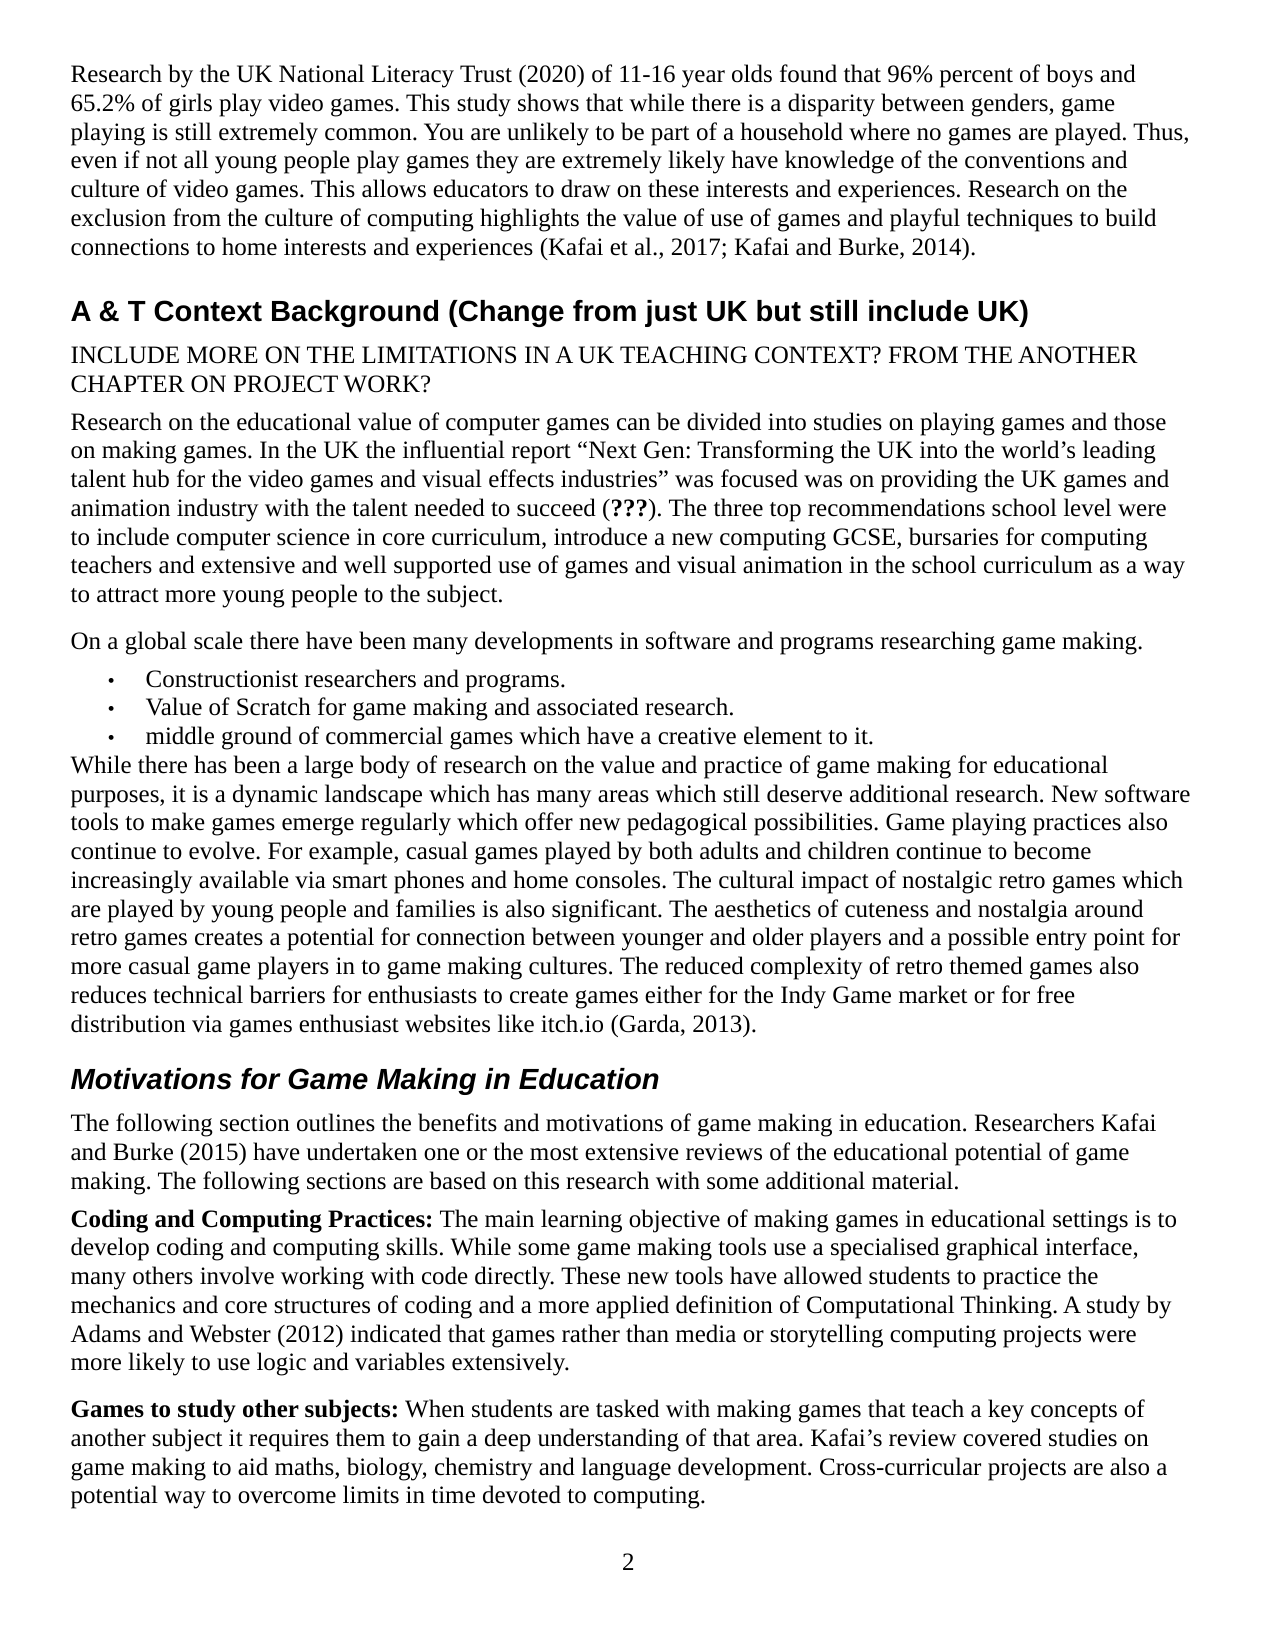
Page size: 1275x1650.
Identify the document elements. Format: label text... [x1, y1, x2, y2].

text Research on the educational value of computer games can be divided into studies on playing games and those on making games. In the UK the influential report “Next Gen: Transforming the UK into the world’s leading talent hub for the video games and visual effects industries” was focused was on providing the UK games and animation industry with the talent needed to succeed (???). The three top recommendations school level were to include computer science in core curriculum, introduce a new computing GCSE, bursaries for computing teachers and extensive and well supported use of games and visual animation in the school curriculum as a way to attract more young people to the subject. [70, 407, 1192, 608]
text Games to study other subjects: When students are tasked with making games that teach a key concepts of another subject it requires them to gain a deep understanding of that area. Kafai’s review covered studies on game making to aid maths, biology, chemistry and language development. Cross-curricular projects are also a potential way to overcome limits in time devoted to computing. [70, 1394, 1192, 1509]
subtitle A & T Context Background (Change from just UK but still include UK) [70, 294, 1192, 328]
list Value of Scratch for game making and associated research. [108, 692, 1192, 721]
text INCLUDE MORE ON THE LIMITATIONS IN A UK TEACHING CONTEXT? FROM THE ANOTHER CHAPTER ON PROJECT WORK? [70, 340, 1192, 398]
subtitle Motivations for Game Making in Education [70, 1062, 1192, 1096]
text While there has been a large body of research on the value and practice of game making for educational purposes, it is a dynamic landscape which has many areas which still deserve additional research. New software tools to make games emerge regularly which offer new pedagogical possibilities. Game playing practices also continue to evolve. For example, casual games played by both adults and children continue to become increasingly available via smart phones and home consoles. The cultural impact of nostalgic retro games which are played by young people and families is also significant. The aesthetics of cuteness and nostalgia around retro games creates a potential for connection between younger and older players and a possible entry point for more casual game players in to game making cultures. The reduced complexity of retro themed games also reduces technical barriers for enthusiasts to create games either for the Indy Game market or for free distribution via games enthusiast websites like itch.io (Garda, 2013). [70, 750, 1192, 1037]
list Constructionist researchers and programs. [108, 664, 1192, 692]
text The following section outlines the benefits and motivations of game making in education. Researchers Kafai and Burke (2015) have undertaken one or the most extensive reviews of the educational potential of game making. The following sections are based on this research with some additional material. [70, 1108, 1192, 1195]
text Coding and Computing Practices: The main learning objective of making games in educational settings is to develop coding and computing skills. While some game making tools use a specialised graphical interface, many others involve working with code directly. These new tools have allowed students to practice the mechanics and core structures of coding and a more applied definition of Computational Thinking. A study by Adams and Webster (2012) indicated that games rather than media or storytelling computing projects were more likely to use logic and variables extensively. [70, 1204, 1192, 1376]
text Research by the UK National Literacy Trust (2020) of 11-16 year olds found that 96% percent of boys and 65.2% of girls play video games. This study shows that while there is a disparity between genders, game playing is still extremely common. You are unlikely to be part of a household where no games are played. Thus, even if not all young people play games they are extremely likely have knowledge of the conventions and culture of video games. This allows educators to draw on these interests and experiences. Research on the exclusion from the culture of computing highlights the value of use of games and playful techniques to build connections to home interests and experiences (Kafai et al., 2017; Kafai and Burke, 2014). [70, 59, 1192, 260]
list middle ground of commercial games which have a creative element to it. [108, 721, 1192, 750]
text On a global scale there have been many developments in software and programs researching game making. [70, 626, 1192, 655]
